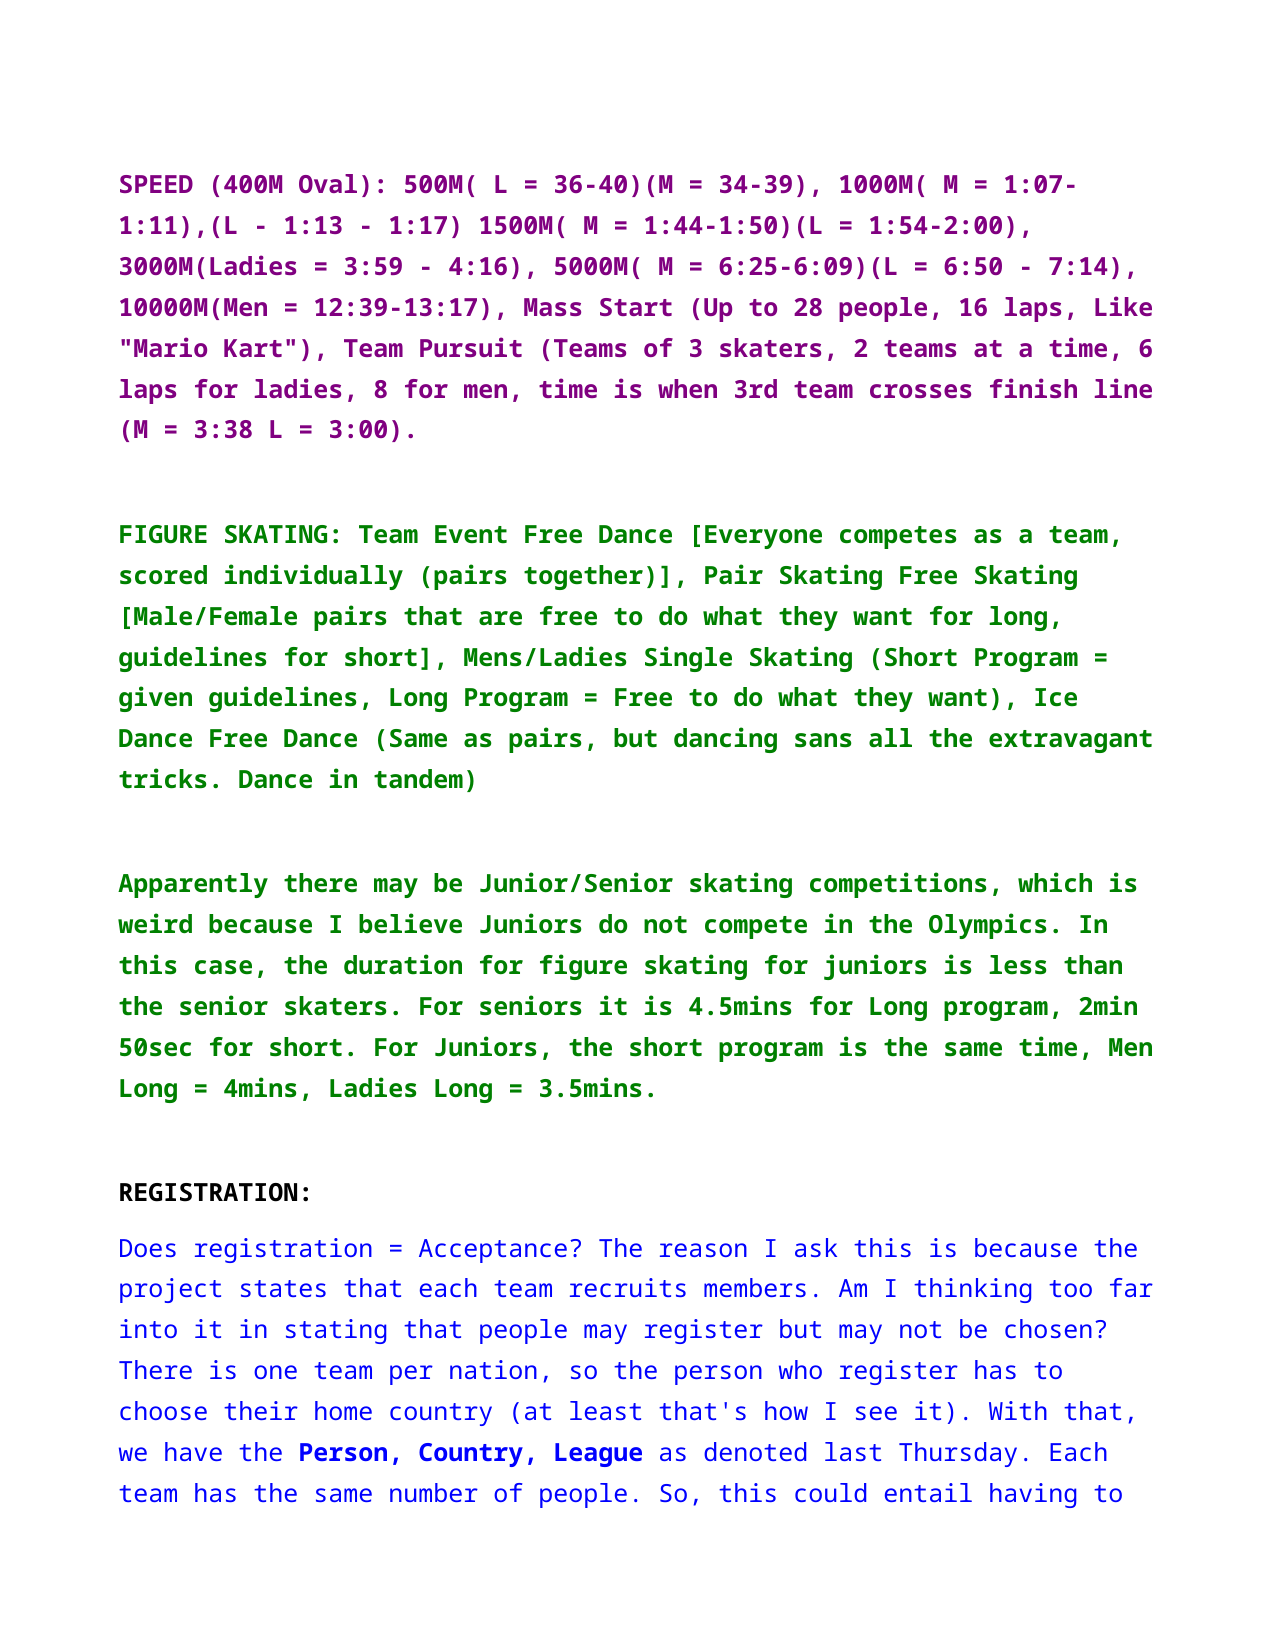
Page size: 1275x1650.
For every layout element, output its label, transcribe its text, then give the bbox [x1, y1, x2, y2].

text Does registration = Acceptance? The reason I ask this is because the project states that each team recruits members. Am I thinking too far into it in stating that people may register but may not be chosen? There is one team per nation, so the person who register has to choose their home country (at least that's how I see it). With that, we have the Person, Country, League as denoted last Thursday. Each team has the same number of people. So, this could entail having to [118, 1230, 1157, 1509]
text SPEED (400M Oval): 500M( L = 36-40)(M = 34-39), 1000M( M = 1:07-1:11),(L - 1:13 - 1:17) 1500M( M = 1:44-1:50)(L = 1:54-2:00), 3000M(Ladies = 3:59 - 4:16), 5000M( M = 6:25-6:09)(L = 6:50 - 7:14), 10000M(Men = 12:39-13:17), Mass Start (Up to 28 people, 16 laps, Like "Mario Kart"), Team Pursuit (Teams of 3 skaters, 2 teams at a time, 6 laps for ladies, 8 for men, time is when 3rd team crosses finish line (M = 3:38 L = 3:00). [118, 167, 1157, 446]
text REGISTRATION: [118, 1175, 1157, 1209]
text Apparently there may be Junior/Senior skating competitions, which is weird because I believe Juniors do not compete in the Olympics. In this case, the duration for figure skating for juniors is less than the senior skaters. For seniors it is 4.5mins for Long program, 2min 50sec for short. For Juniors, the short program is the same time, Men Long = 4mins, Ladies Long = 3.5mins. [118, 866, 1157, 1104]
text FIGURE SKATING: Team Event Free Dance [Everyone competes as a team, scored individually (pairs together)], Pair Skating Free Skating [Male/Female pairs that are free to do what they want for long, guidelines for short], Mens/Ladies Single Skating (Short Program = given guidelines, Long Program = Free to do what they want), Ice Dance Free Dance (Same as pairs, but dancing sans all the extravagant tricks. Dance in tandem) [118, 517, 1157, 796]
